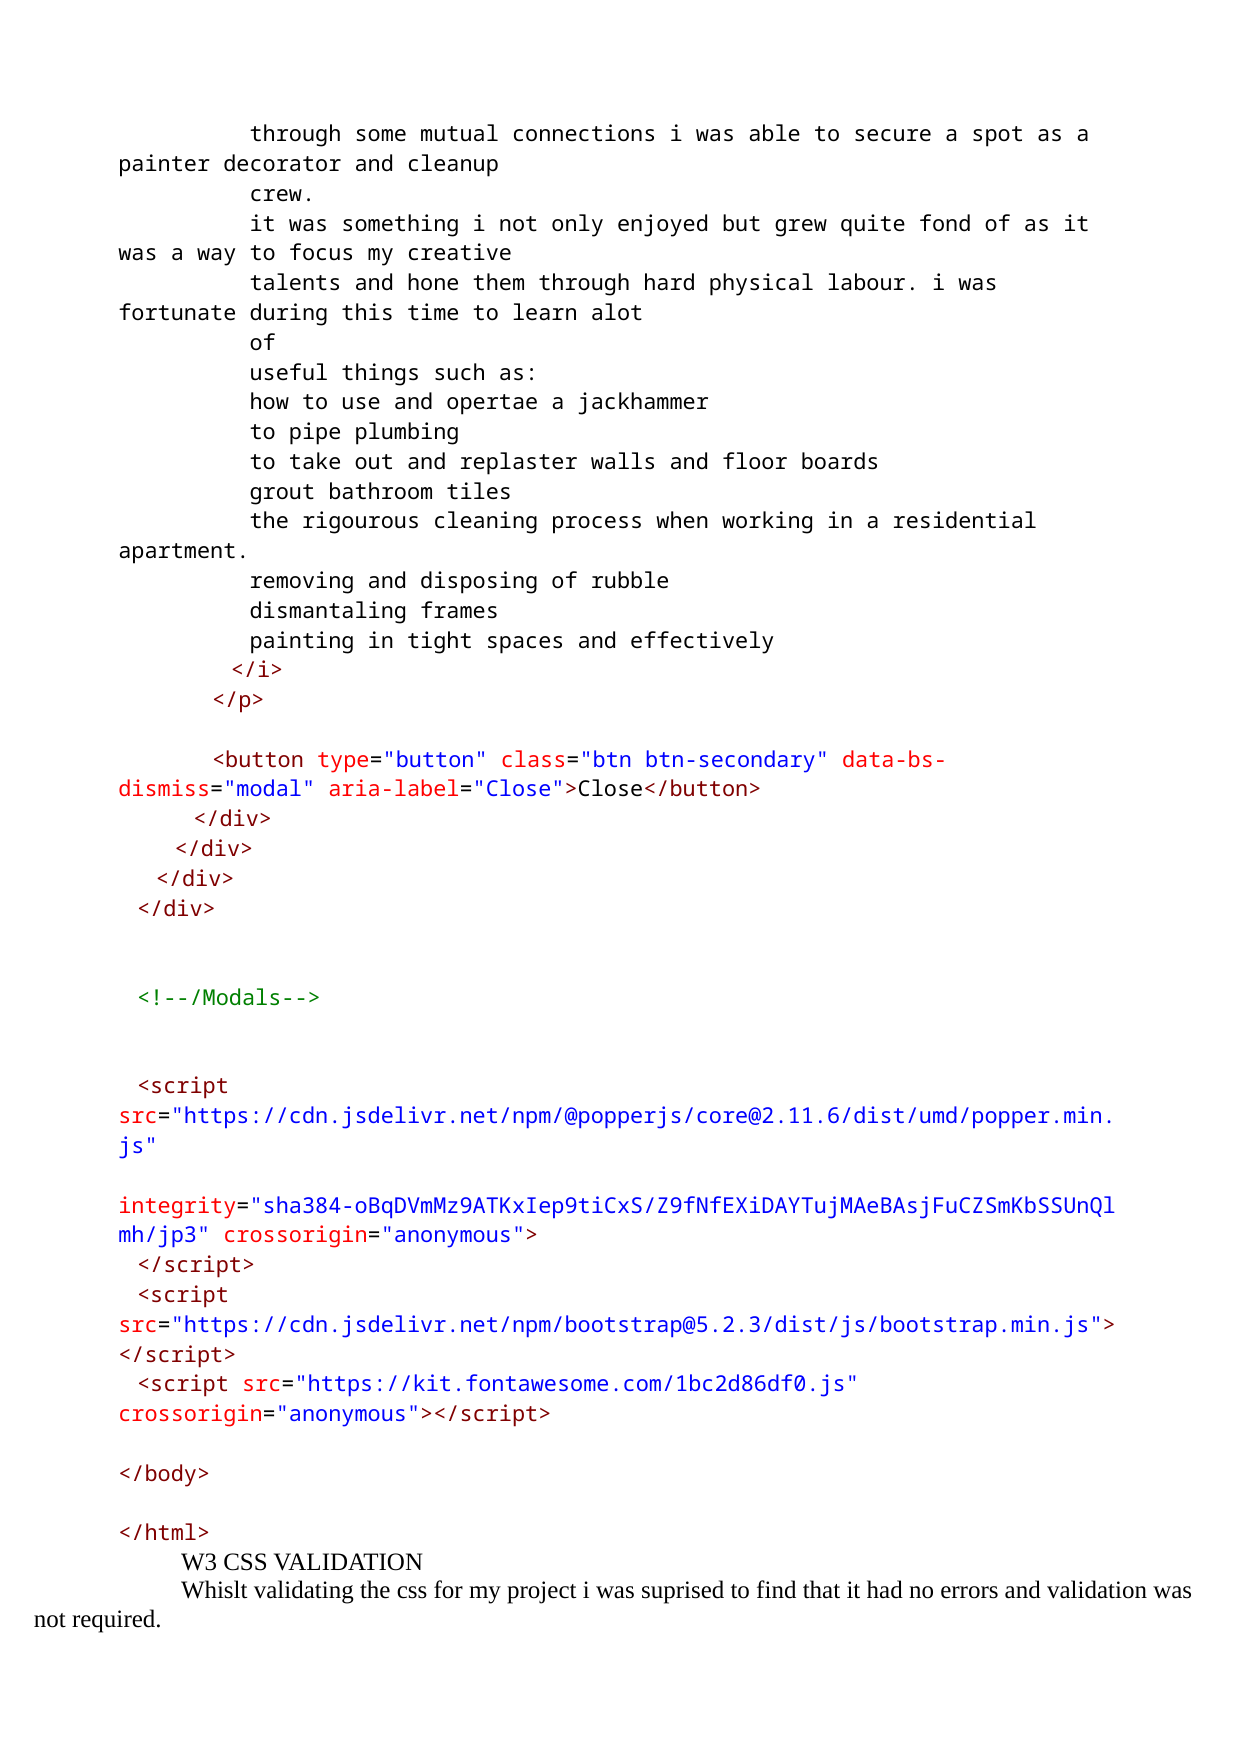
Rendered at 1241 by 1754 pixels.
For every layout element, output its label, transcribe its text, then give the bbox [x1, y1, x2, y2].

text </body> [118, 1458, 1122, 1487]
text crew. [118, 178, 1122, 207]
text </div> [118, 863, 1122, 893]
text </div> [118, 893, 1122, 922]
text integrity="sha384-oBqDVmMz9ATKxIep9tiCxS/Z9fNfEXiDAYTujMAeBAsjFuCZSmKbSSUnQlmh/jp3" crossorigin="anonymous"> [118, 1160, 1122, 1249]
text Whislt validating the css for my project i was suprised to find that it had no errors and validation was not required. [0, 1576, 1195, 1633]
text </html> [118, 1517, 1122, 1547]
text the rigourous cleaning process when working in a residential apartment. [118, 505, 1122, 565]
text <script src="https://cdn.jsdelivr.net/npm/bootstrap@5.2.3/dist/js/bootstrap.min.js"></script> [118, 1279, 1122, 1368]
text to pipe plumbing [118, 416, 1122, 446]
text to take out and replaster walls and floor boards [118, 446, 1122, 476]
text grout bathroom tiles [118, 476, 1122, 505]
text painting in tight spaces and effectively [118, 624, 1122, 654]
text </script> [118, 1249, 1122, 1279]
text <script src="https://kit.fontawesome.com/1bc2d86df0.js" crossorigin="anonymous"></script> [118, 1368, 1122, 1428]
text </div> [118, 803, 1122, 833]
text useful things such as: [118, 356, 1122, 386]
text </p> [118, 684, 1122, 714]
text through some mutual connections i was able to secure a spot as a painter decorator and cleanup [118, 118, 1122, 178]
text removing and disposing of rubble [118, 565, 1122, 595]
text </div> [118, 833, 1122, 863]
text of [118, 327, 1122, 356]
text W3 CSS VALIDATION [0, 1547, 1195, 1576]
text </i> [118, 654, 1122, 684]
text <!--/Modals--> [118, 982, 1122, 1011]
text it was something i not only enjoyed but grew quite fond of as it was a way to focus my creative [118, 207, 1122, 267]
text <script src="https://cdn.jsdelivr.net/npm/@popperjs/core@2.11.6/dist/umd/popper.min.js" [118, 1071, 1122, 1160]
text dismantaling frames [118, 595, 1122, 624]
text how to use and opertae a jackhammer [118, 386, 1122, 416]
text <button type="button" class="btn btn-secondary" data-bs-dismiss="modal" aria-label="Close">Close</button> [118, 744, 1122, 803]
text talents and hone them through hard physical labour. i was fortunate during this time to learn alot [118, 267, 1122, 327]
